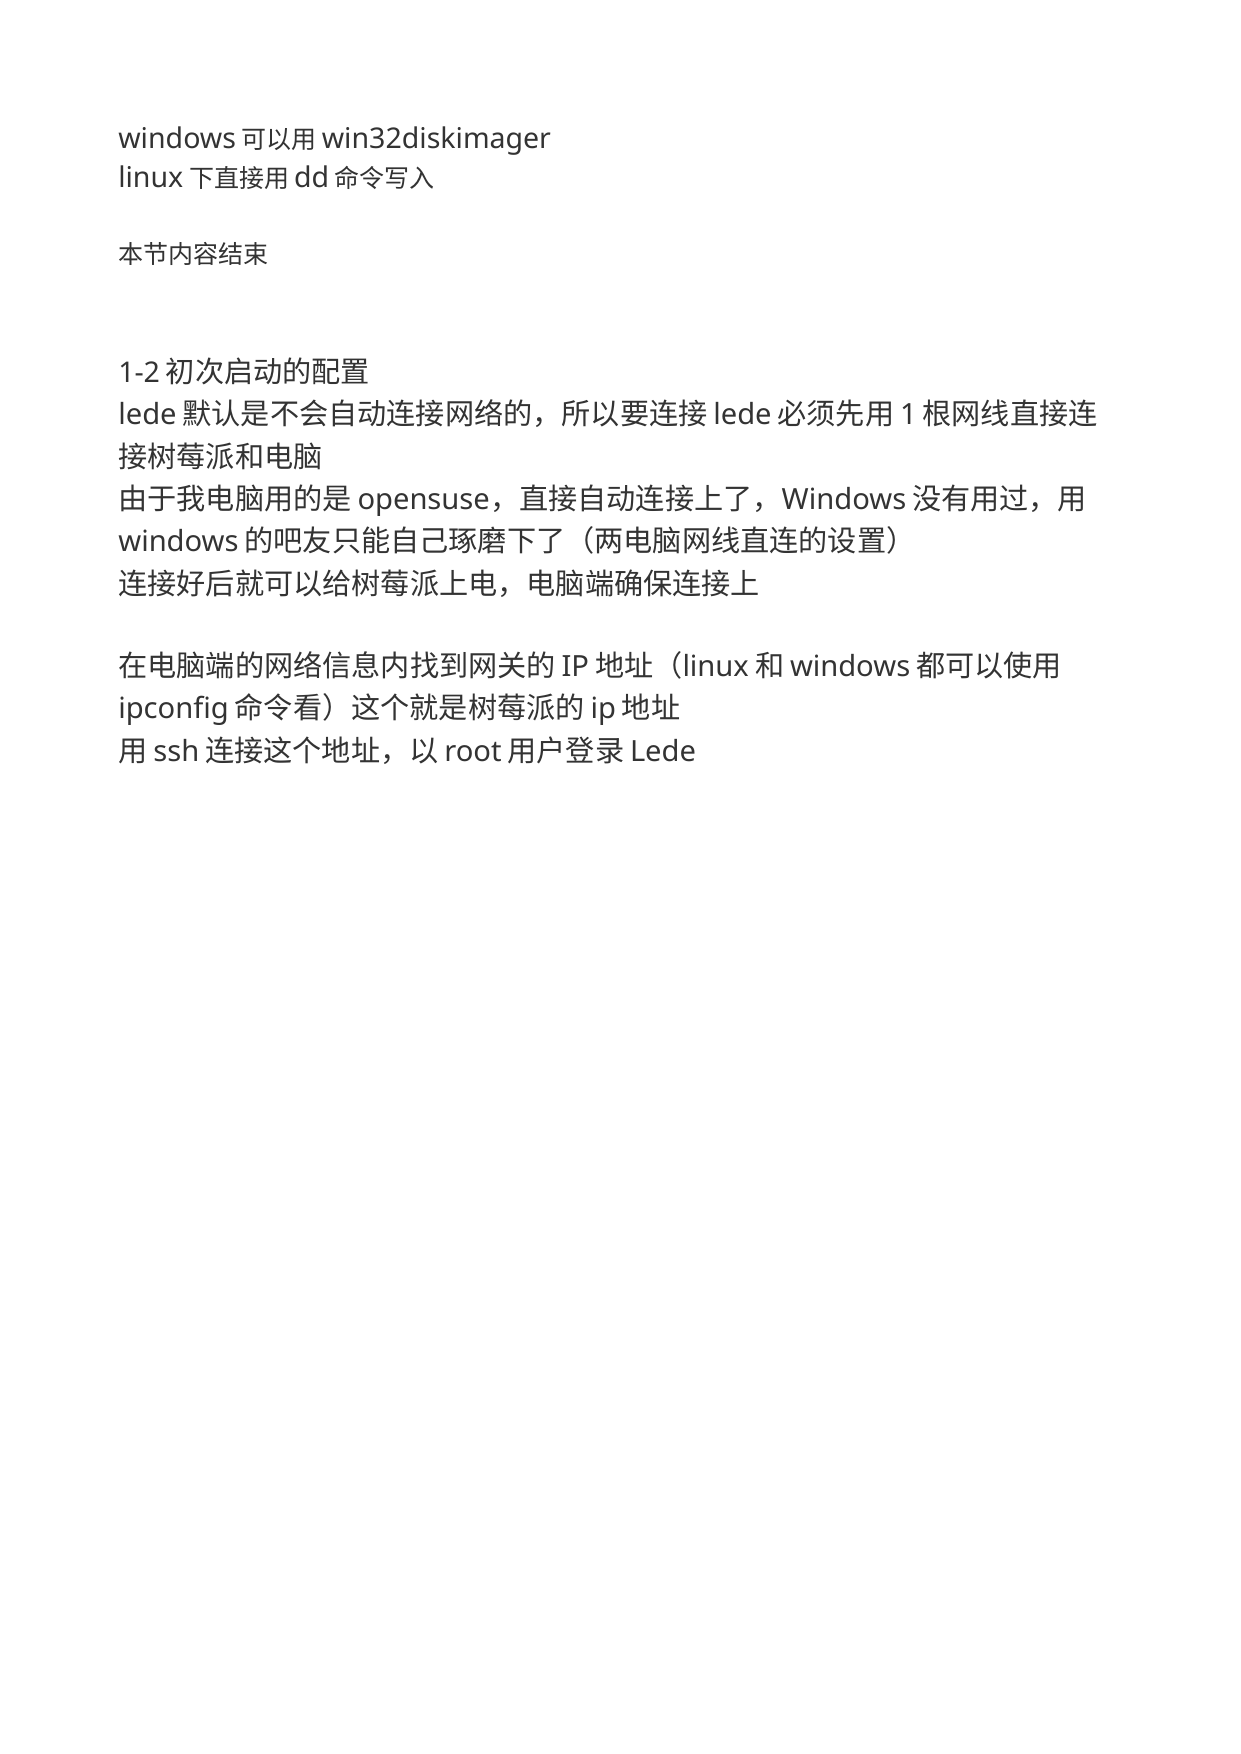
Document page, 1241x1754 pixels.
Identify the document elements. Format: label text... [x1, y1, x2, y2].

text 在电脑端的网络信息内找到网关的IP地址（linux和windows都可以使用ipconfig命令看）这个就是树莓派的ip地址 [118, 642, 1122, 727]
text lede默认是不会自动连接网络的，所以要连接lede必须先用1根网线直接连接树莓派和电脑 [118, 391, 1122, 476]
text 1-2初次启动的配置 [118, 349, 1122, 391]
text 由于我电脑用的是opensuse，直接自动连接上了，Windows没有用过，用windows的吧友只能自己琢磨下了（两电脑网线直连的设置） [118, 476, 1122, 560]
text linux下直接用dd命令写入 [118, 157, 1122, 196]
text 用ssh连接这个地址，以root用户登录Lede [118, 727, 1122, 769]
text 本节内容结束 [118, 235, 1122, 271]
text 连接好后就可以给树莓派上电，电脑端确保连接上 [118, 560, 1122, 603]
text windows可以用win32diskimager [118, 118, 1122, 157]
